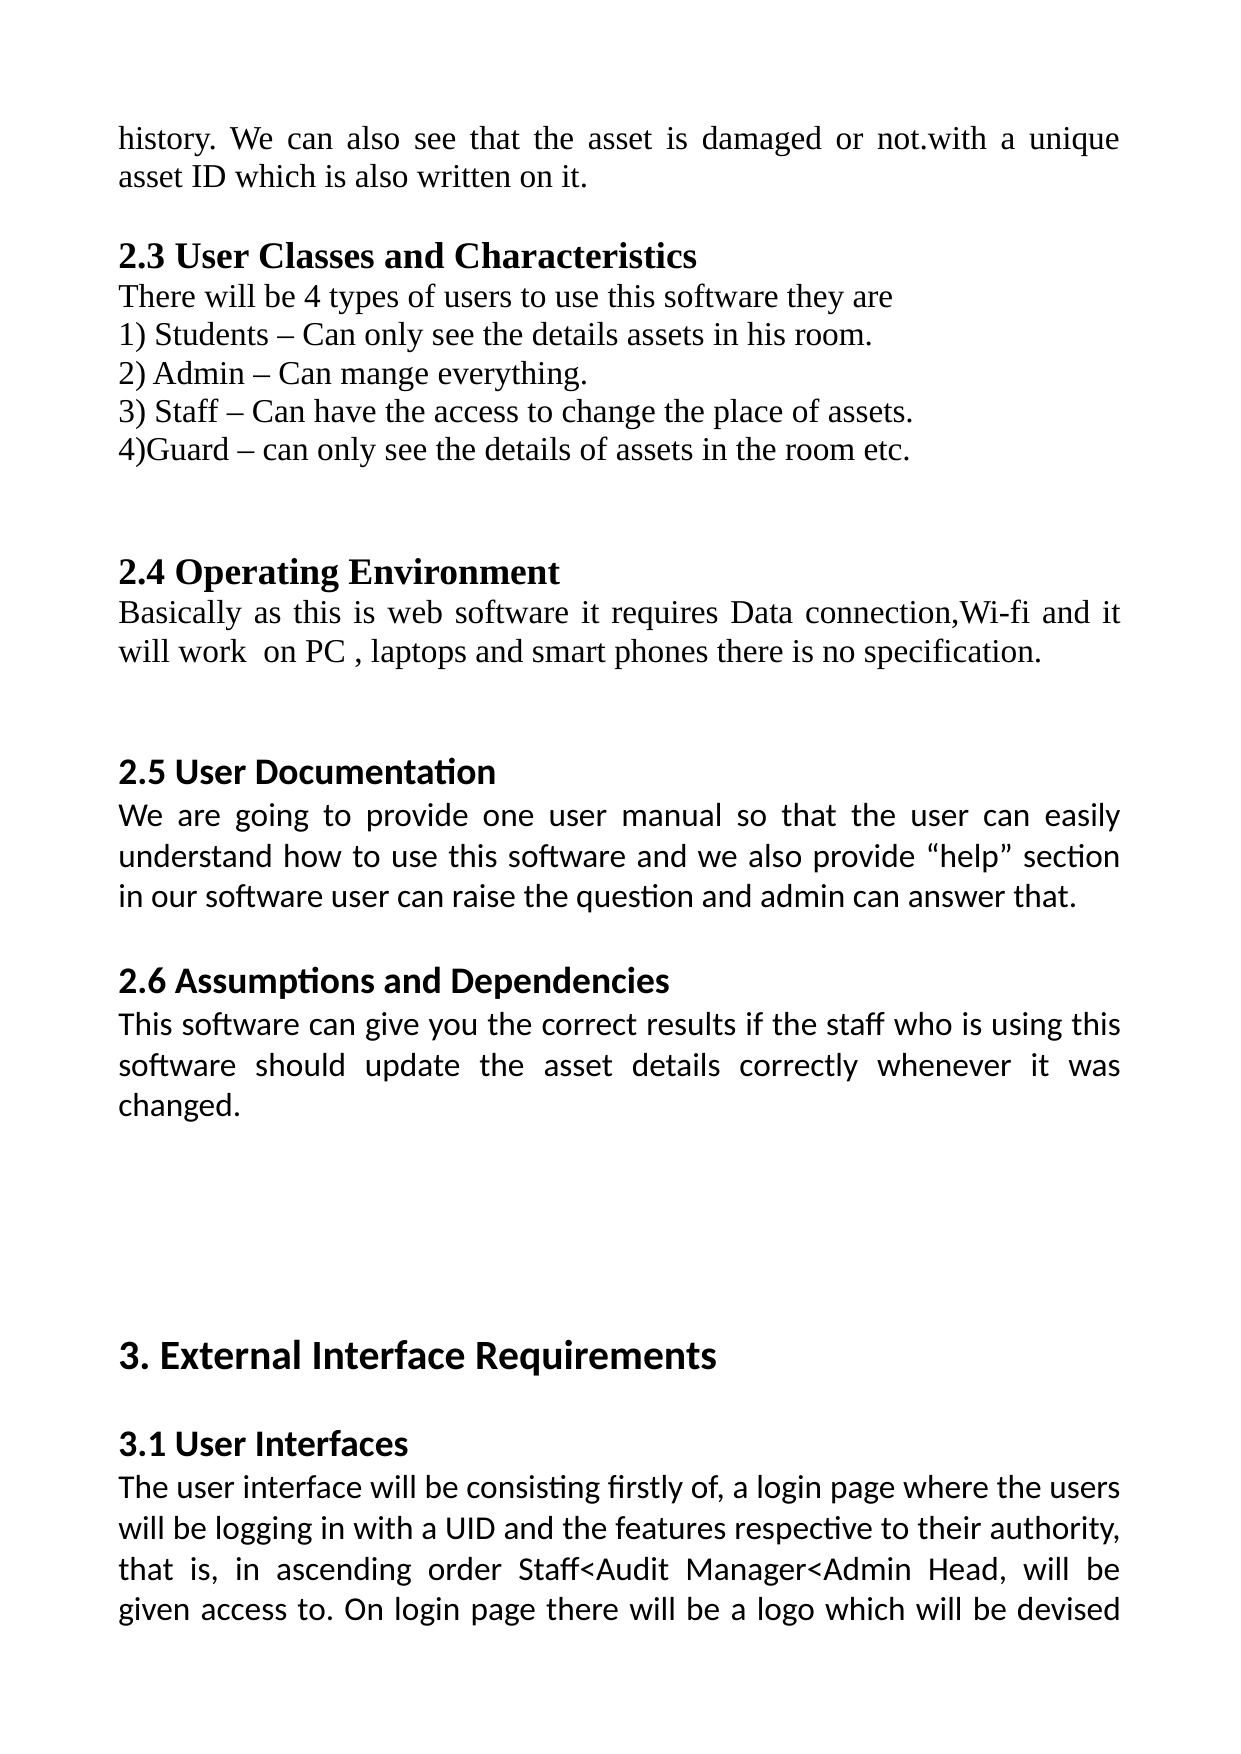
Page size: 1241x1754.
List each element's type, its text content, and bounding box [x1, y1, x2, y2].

text 3.1 User Interfaces [118, 1420, 1122, 1466]
text 4)Guard – can only see the details of assets in the room etc. [118, 429, 1122, 468]
text The user interface will be consisting firstly of, a login page where the users will be logging in with a UID and the features respective to their authority, that is, in ascending order Staff<Audit Manager<Admin Head, will be given access to. On login page there will be a logo which will be devised [118, 1466, 1122, 1629]
text 2.6 Assumptions and Dependencies [118, 957, 1122, 1003]
text 2.3 User Classes and Characteristics [118, 233, 1122, 276]
text 1) Students – Can only see the details assets in his room. [118, 314, 1122, 353]
text 2) Admin – Can mange everything. [118, 353, 1122, 391]
text There will be 4 types of users to use this software they are [118, 276, 1122, 314]
text 3) Staff – Can have the access to change the place of assets. [118, 391, 1122, 429]
text This software can give you the correct results if the staff who is using this software should update the asset details correctly whenever it was changed. [118, 1003, 1122, 1125]
text Basically as this is web software it requires Data connection,Wi-fi and it will work on PC , laptops and smart phones there is no specification. [118, 592, 1122, 669]
text 3. External Interface Requirements [118, 1329, 1122, 1379]
text history. We can also see that the asset is damaged or not.with a unique asset ID which is also written on it. [118, 118, 1122, 195]
text We are going to provide one user manual so that the user can easily understand how to use this software and we also provide “help” section in our software user can raise the question and admin can answer that. [118, 794, 1122, 916]
text 2.4 Operating Environment [118, 549, 1122, 592]
text 2.5 User Documentation [118, 748, 1122, 794]
